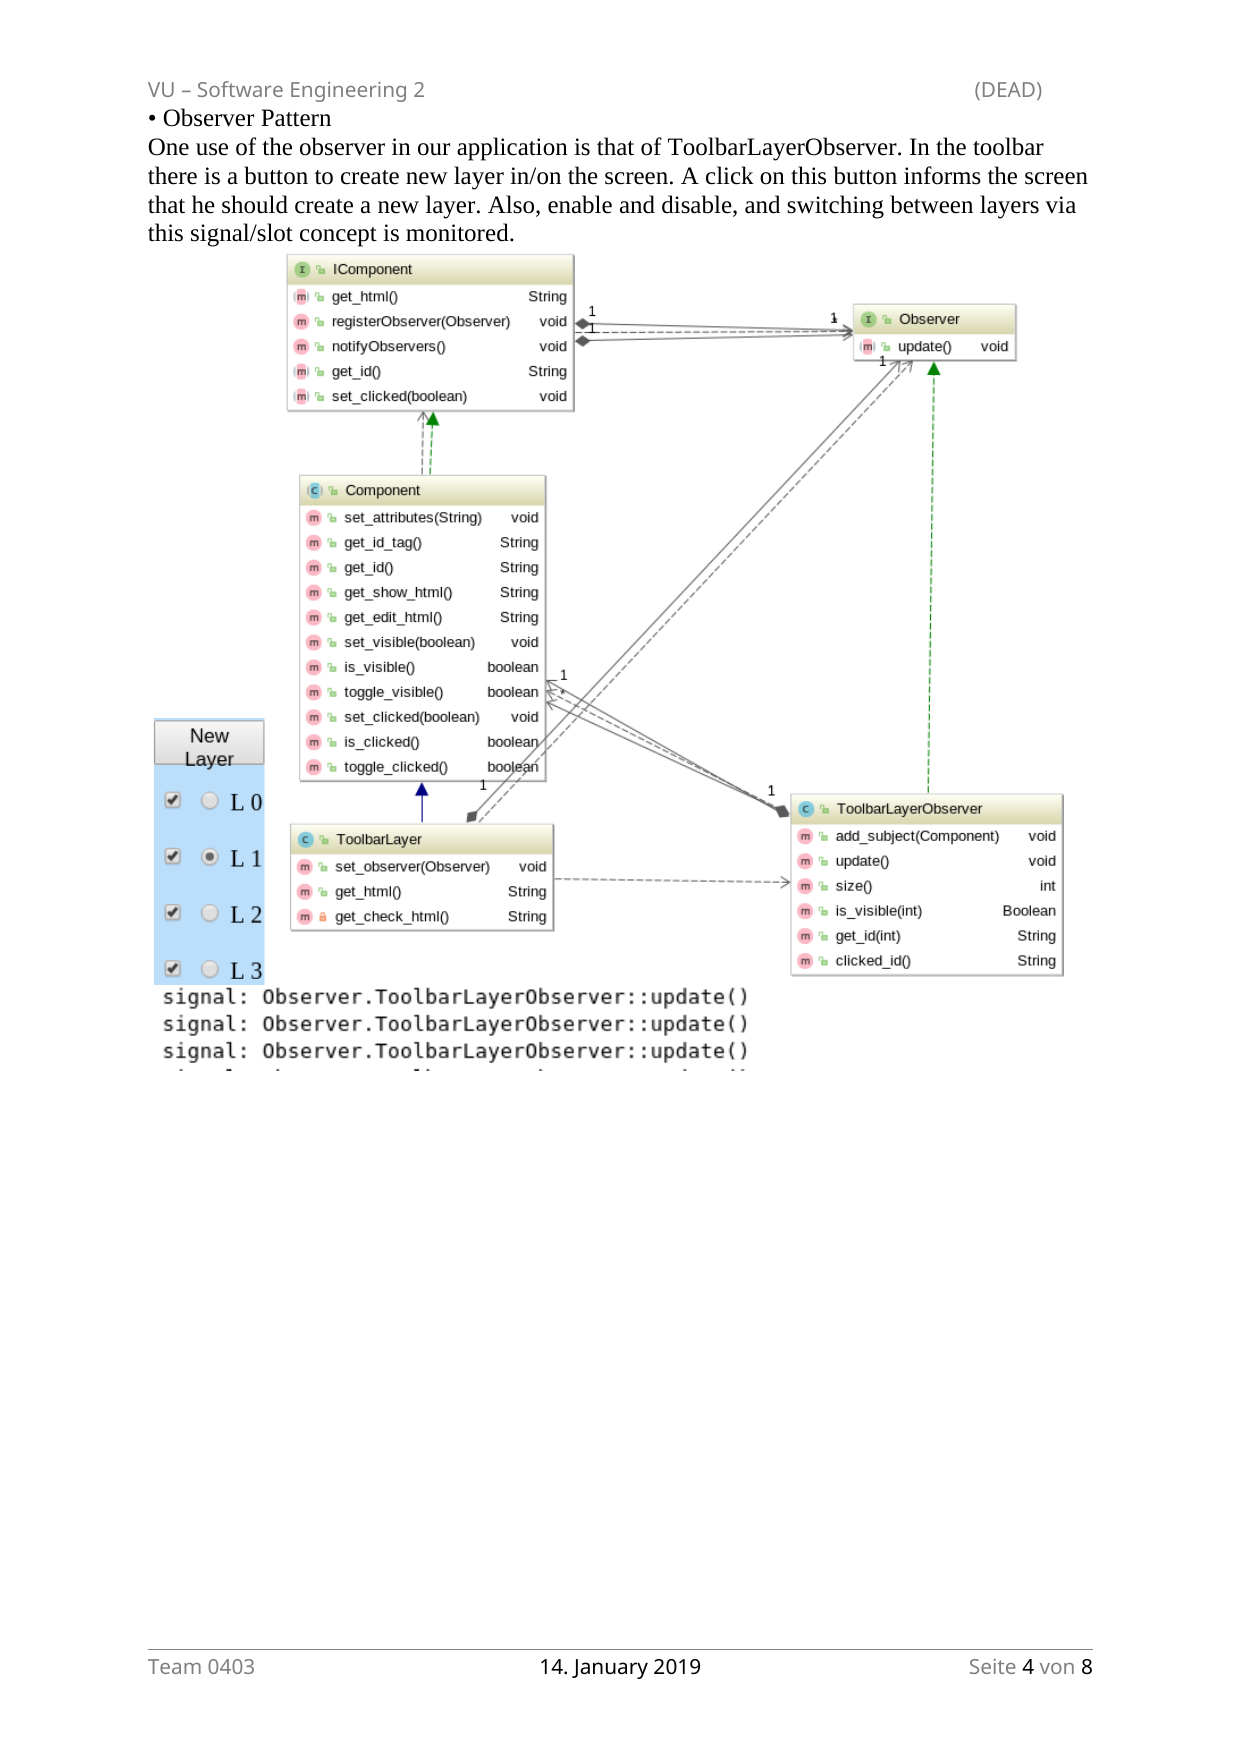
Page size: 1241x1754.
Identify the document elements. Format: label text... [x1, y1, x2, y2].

picture [147, 247, 1073, 1071]
text One use of the observer in our application is that of ToolbarLayerObserver. In the toolbar there is a button to create new layer in/on the screen. A click on this button informs the screen that he should create a new layer. Also, enable and disable, and switching between layers via this signal/slot concept is monitored. [148, 132, 1093, 247]
text • Observer Pattern [148, 103, 1093, 132]
